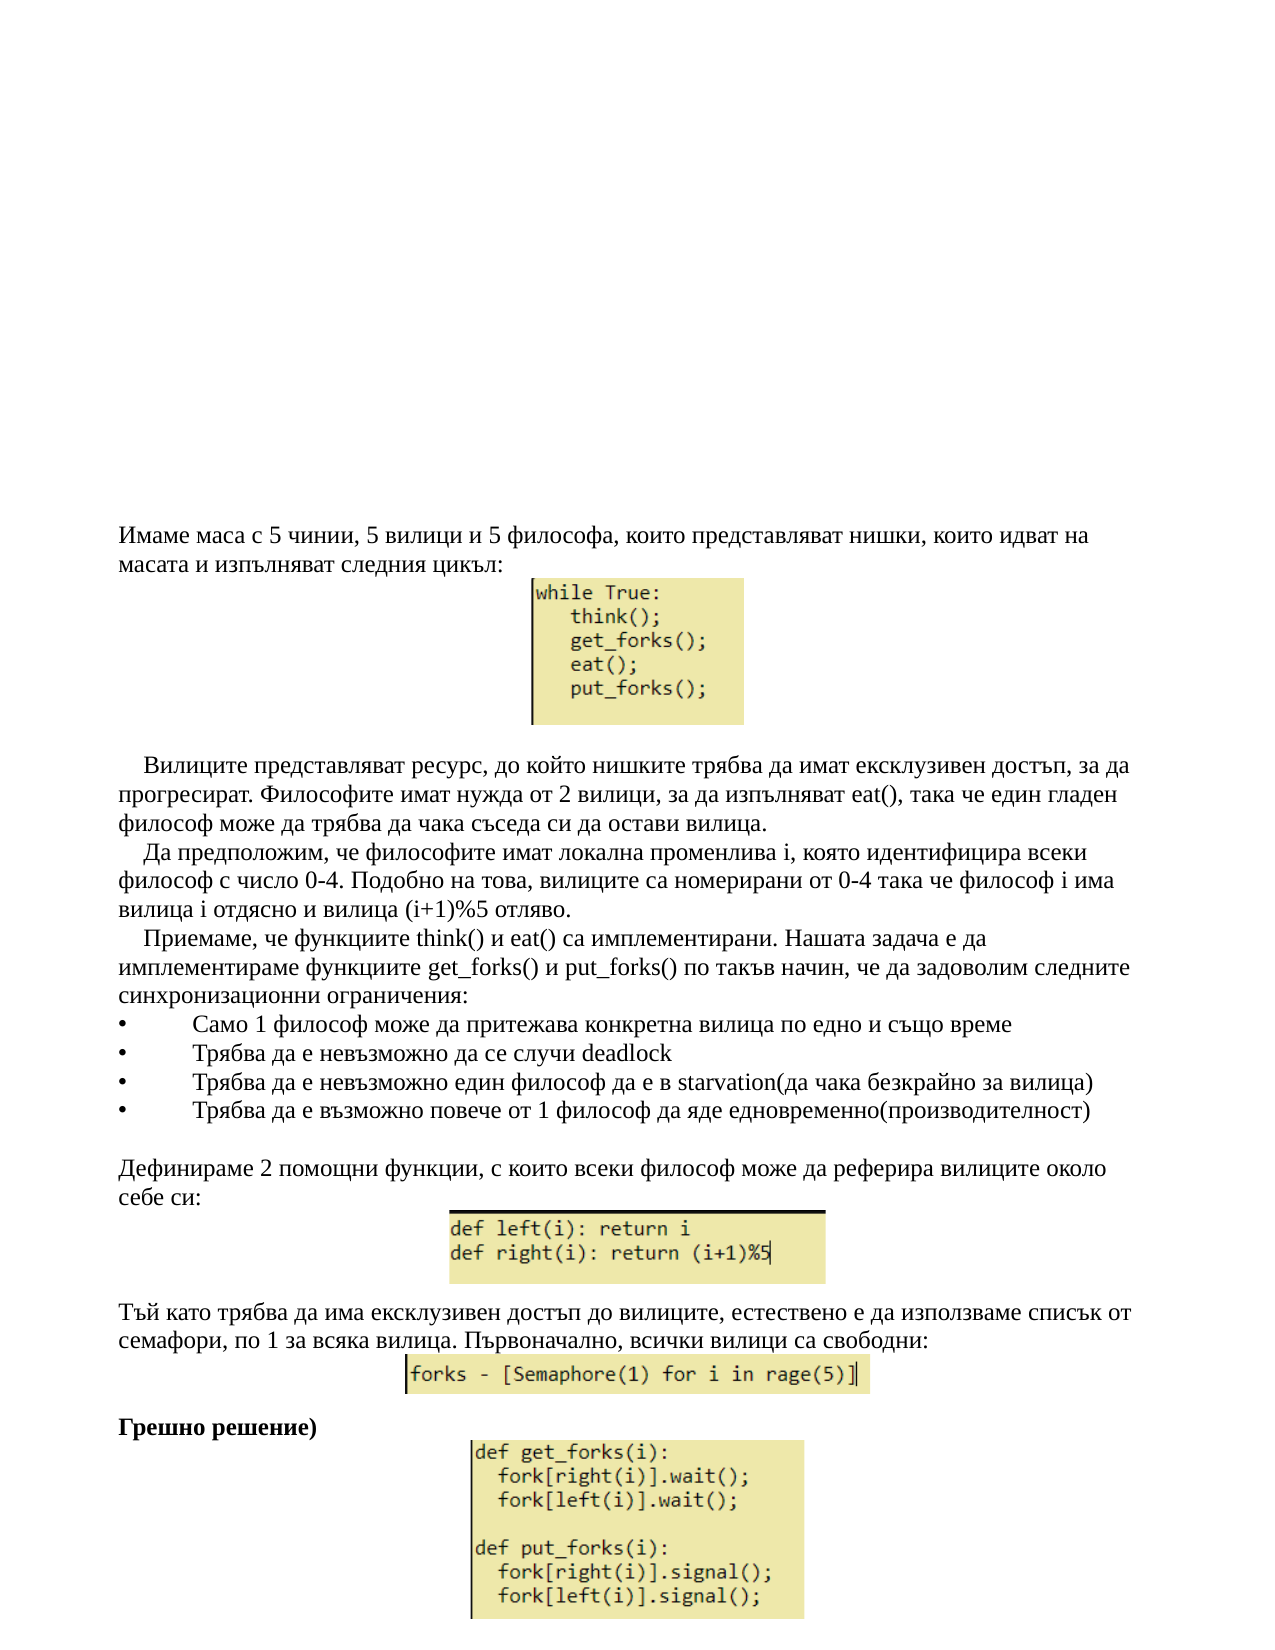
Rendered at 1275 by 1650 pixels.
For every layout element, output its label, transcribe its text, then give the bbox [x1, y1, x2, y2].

text Да предположим, че философите имат локална променлива i, която идентифицира всеки философ с число 0-4. Подобно на това, вилиците са номерирани от 0-4 така че философ i има вилица i отдясно и вилица (i+1)%5 отляво. [118, 837, 1157, 923]
list Трябва да е невъзможно да се случи deadlock [118, 1038, 1157, 1067]
list Трябва да е невъзможно един философ да е в starvation(да чака безкрайно за вилица) [118, 1067, 1157, 1096]
text Тъй като трябва да има ексклузивен достъп до вилиците, естествено е да използваме списък от семафори, по 1 за всяка вилица. Първоначално, всички вилици са свободни: [118, 1297, 1157, 1354]
text Имаме маса с 5 чинии, 5 вилици и 5 философа, които представляват нишки, които идват на масата и изпълняват следния цикъл: [118, 521, 1157, 578]
list Само 1 философ може да притежава конкретна вилица по едно и също време [118, 1009, 1157, 1038]
text Вилиците представляват ресурс, до който нишките трябва да имат ексклузивен достъп, за да прогресират. Философите имат нужда от 2 вилици, за да изпълняват eat(), така че един гладен философ може да трябва да чака съседа си да остави вилица. [118, 751, 1157, 837]
list Трябва да е възможно повече от 1 философ да яде едновременно(производителност) [118, 1096, 1157, 1124]
text Грешно решение) [118, 1412, 1157, 1441]
text Дефинираме 2 помощни функции, с които всеки философ може да реферира вилиците около себе си: [118, 1153, 1157, 1211]
text Приемаме, че функциите think() и eat() са имплементирани. Нашата задача е да имплементираме функциите get_forks() и put_forks() по такъв начин, че да задоволим следните синхронизационни ограничения: [118, 923, 1157, 1009]
